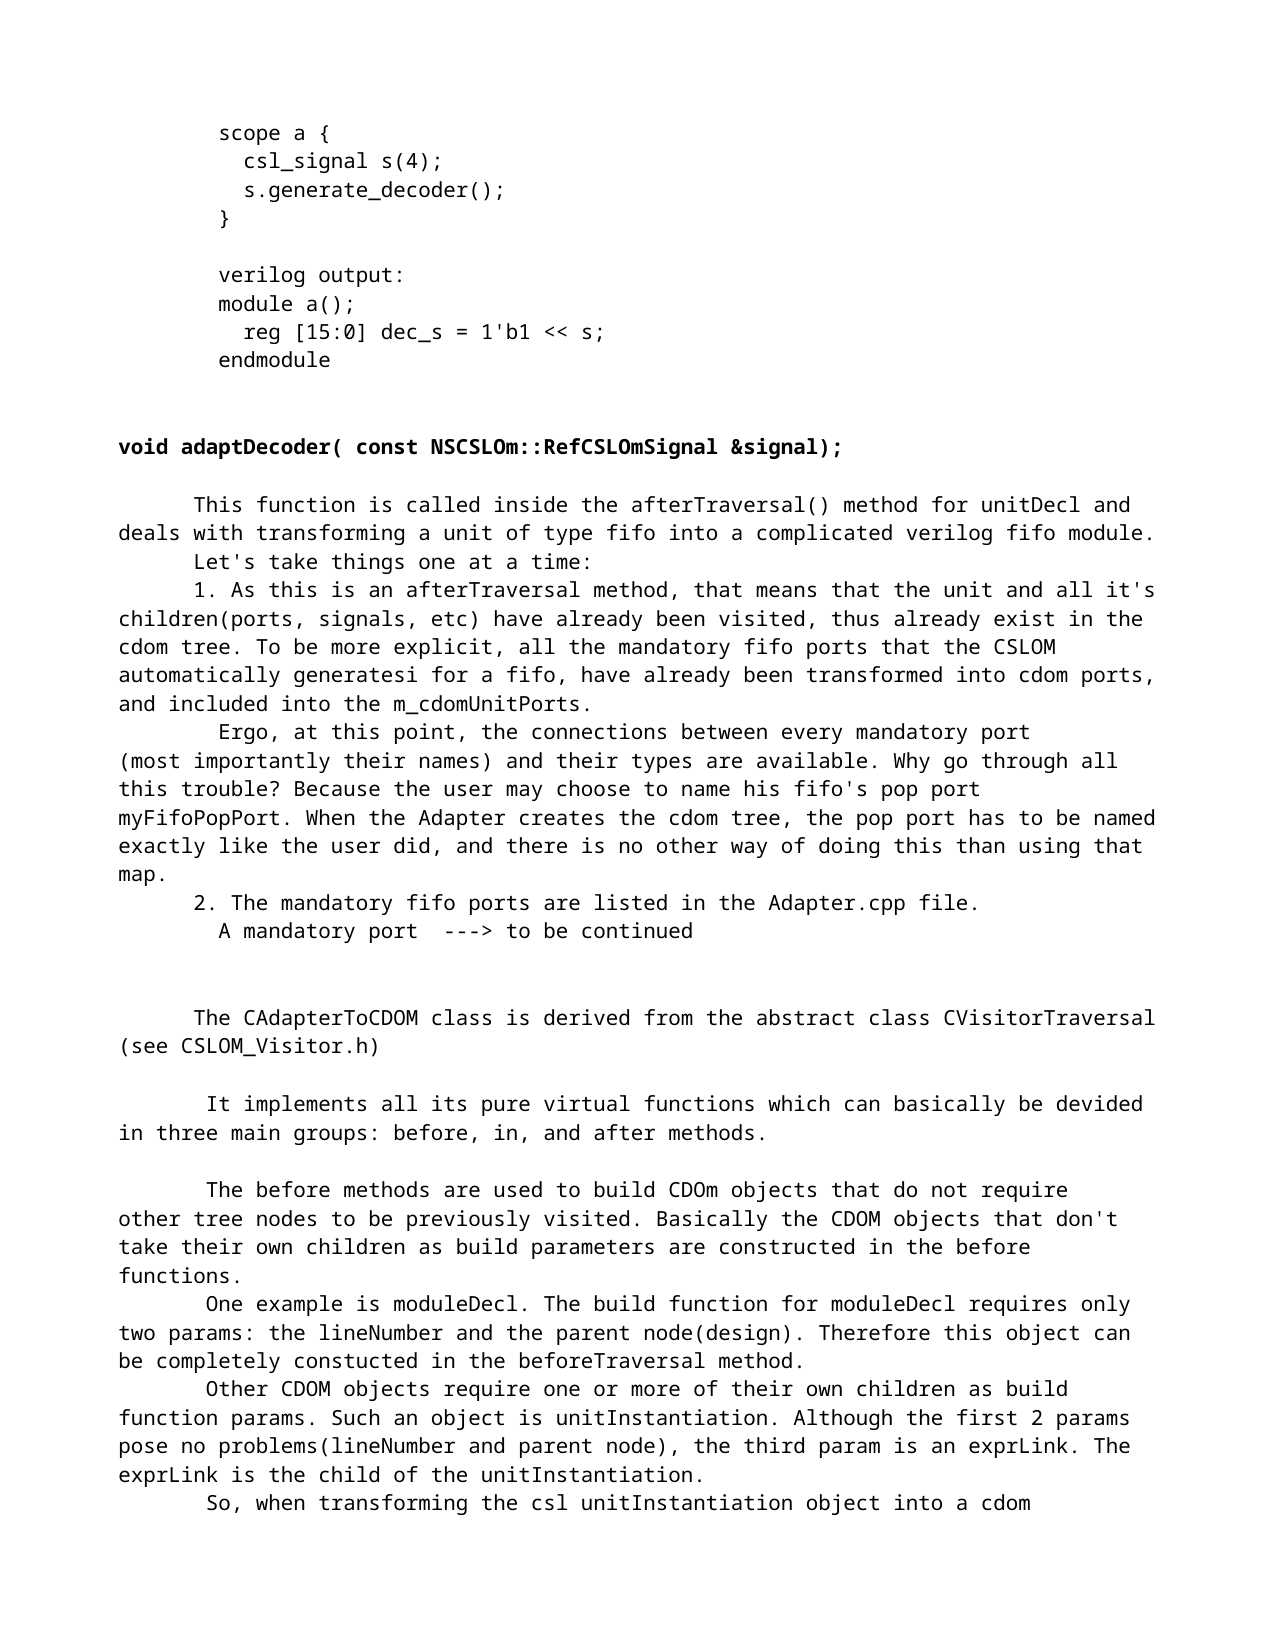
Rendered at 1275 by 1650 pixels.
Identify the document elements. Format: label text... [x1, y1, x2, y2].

text Ergo, at this point, the connections between every mandatory port (most importantly their names) and their types are available. Why go through all this trouble? Because the user may choose to name his fifo's pop port myFifoPopPort. When the Adapter creates the cdom tree, the pop port has to be named exactly like the user did, and there is no other way of doing this than using that map. [118, 717, 1157, 888]
text A mandatory port ---> to be continued [118, 916, 1157, 945]
text 2. The mandatory fifo ports are listed in the Adapter.cpp file. [118, 888, 1157, 916]
text The CAdapterToCDOM class is derived from the abstract class CVisitorTraversal (see CSLOM_Visitor.h) [118, 1003, 1157, 1060]
text s.generate_decoder(); [118, 175, 1157, 203]
text The before methods are used to build CDOm objects that do not require other tree nodes to be previously visited. Basically the CDOM objects that don't take their own children as build parameters are constructed in the before functions. [118, 1176, 1157, 1289]
text void adaptDecoder( const NSCSLOm::RefCSLOmSignal &signal); [118, 432, 1157, 460]
text Let's take things one at a time: [118, 547, 1157, 575]
text reg [15:0] dec_s = 1'b1 << s; [118, 317, 1157, 346]
text It implements all its pure virtual functions which can basically be devided in three main groups: before, in, and after methods. [118, 1089, 1157, 1146]
text } [118, 203, 1157, 232]
text module a(); [118, 289, 1157, 317]
text Other CDOM objects require one or more of their own children as build function params. Such an object is unitInstantiation. Although the first 2 params pose no problems(lineNumber and parent node), the third param is an exprLink. The exprLink is the child of the unitInstantiation. [118, 1374, 1157, 1488]
text 1. As this is an afterTraversal method, that means that the unit and all it's children(ports, signals, etc) have already been visited, thus already exist in the cdom tree. To be more explicit, all the mandatory fifo ports that the CSLOM automatically generatesi for a fifo, have already been transformed into cdom ports, and included into the m_cdomUnitPorts. [118, 575, 1157, 717]
text verilog output: [118, 260, 1157, 289]
text csl_signal s(4); [118, 147, 1157, 175]
text endmodule [118, 346, 1157, 374]
text One example is moduleDecl. The build function for moduleDecl requires only two params: the lineNumber and the parent node(design). Therefore this object can be completely constucted in the beforeTraversal method. [118, 1289, 1157, 1374]
text This function is called inside the afterTraversal() method for unitDecl and deals with transforming a unit of type fifo into a complicated verilog fifo module. [118, 490, 1157, 547]
text So, when transforming the csl unitInstantiation object into a cdom [118, 1488, 1157, 1517]
text scope a { [118, 118, 1157, 147]
